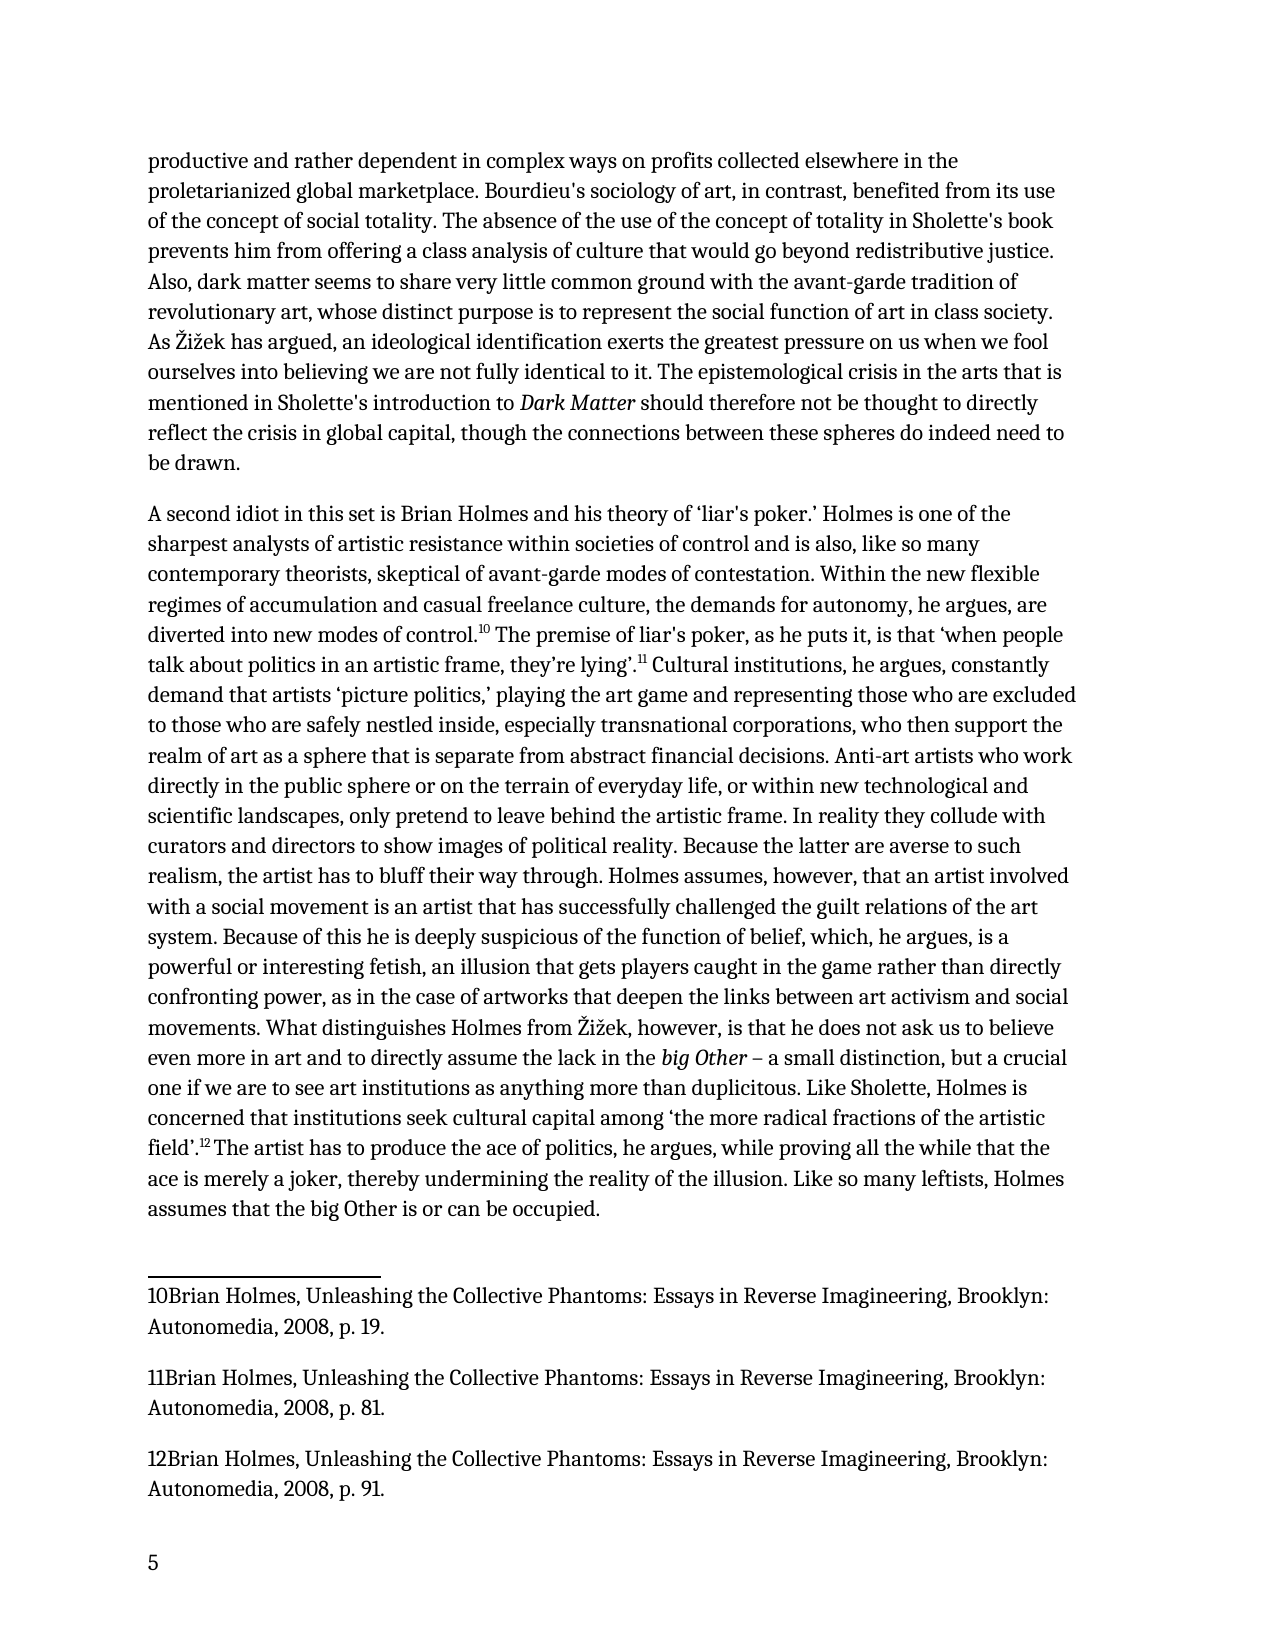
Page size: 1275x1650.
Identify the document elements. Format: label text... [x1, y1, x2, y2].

text Brian Holmes, Unleashing the Collective Phantoms: Essays in Reverse Imagineering, Brooklyn: Autonomedia, 2008, p. 81. [148, 1364, 1078, 1421]
text productive and rather dependent in complex ways on profits collected elsewhere in the proletarianized global marketplace. Bourdieu's sociology of art, in contrast, benefited from its use of the concept of social totality. The absence of the use of the concept of totality in Sholette's book prevents him from offering a class analysis of culture that would go beyond redistributive justice. Also, dark matter seems to share very little common ground with the avant-garde tradition of revolutionary art, whose distinct purpose is to represent the social function of art in class society. As Žižek has argued, an ideological identification exerts the greatest pressure on us when we fool ourselves into believing we are not fully identical to it. The epistemological crisis in the arts that is mentioned in Sholette's introduction to Dark Matter should therefore not be thought to directly reflect the crisis in global capital, though the connections between these spheres do indeed need to be drawn. [148, 148, 1078, 476]
text Brian Holmes, Unleashing the Collective Phantoms: Essays in Reverse Imagineering, Brooklyn: Autonomedia, 2008, p. 91. [148, 1446, 1078, 1502]
text Brian Holmes, Unleashing the Collective Phantoms: Essays in Reverse Imagineering, Brooklyn: Autonomedia, 2008, p. 19. [148, 1283, 1078, 1340]
text A second idiot in this set is Brian Holmes and his theory of ‘liar's poker.’ Holmes is one of the sharpest analysts of artistic resistance within societies of control and is also, like so many contemporary theorists, skeptical of avant-garde modes of contestation. Within the new flexible regimes of accumulation and casual freelance culture, the demands for autonomy, he argues, are diverted into new modes of control. The premise of liar's poker, as he puts it, is that ‘when people talk about politics in an artistic frame, they’re lying’. Cultural institutions, he argues, constantly demand that artists ‘picture politics,’ playing the art game and representing those who are excluded to those who are safely nestled inside, especially transnational corporations, who then support the realm of art as a sphere that is separate from abstract financial decisions. Anti-art artists who work directly in the public sphere or on the terrain of everyday life, or within new technological and scientific landscapes, only pretend to leave behind the artistic frame. In reality they collude with curators and directors to show images of political reality. Because the latter are averse to such realism, the artist has to bluff their way through. Holmes assumes, however, that an artist involved with a social movement is an artist that has successfully challenged the guilt relations of the art system. Because of this he is deeply suspicious of the function of belief, which, he argues, is a powerful or interesting fetish, an illusion that gets players caught in the game rather than directly confronting power, as in the case of artworks that deepen the links between art activism and social movements. What distinguishes Holmes from Žižek, however, is that he does not ask us to believe even more in art and to directly assume the lack in the big Other – a small distinction, but a crucial one if we are to see art institutions as anything more than duplicitous. Like Sholette, Holmes is concerned that institutions seek cultural capital among ‘the more radical fractions of the artistic field’. The artist has to produce the ace of politics, he argues, while proving all the while that the ace is merely a joker, thereby undermining the reality of the illusion. Like so many leftists, Holmes assumes that the big Other is or can be occupied. [148, 501, 1078, 1222]
